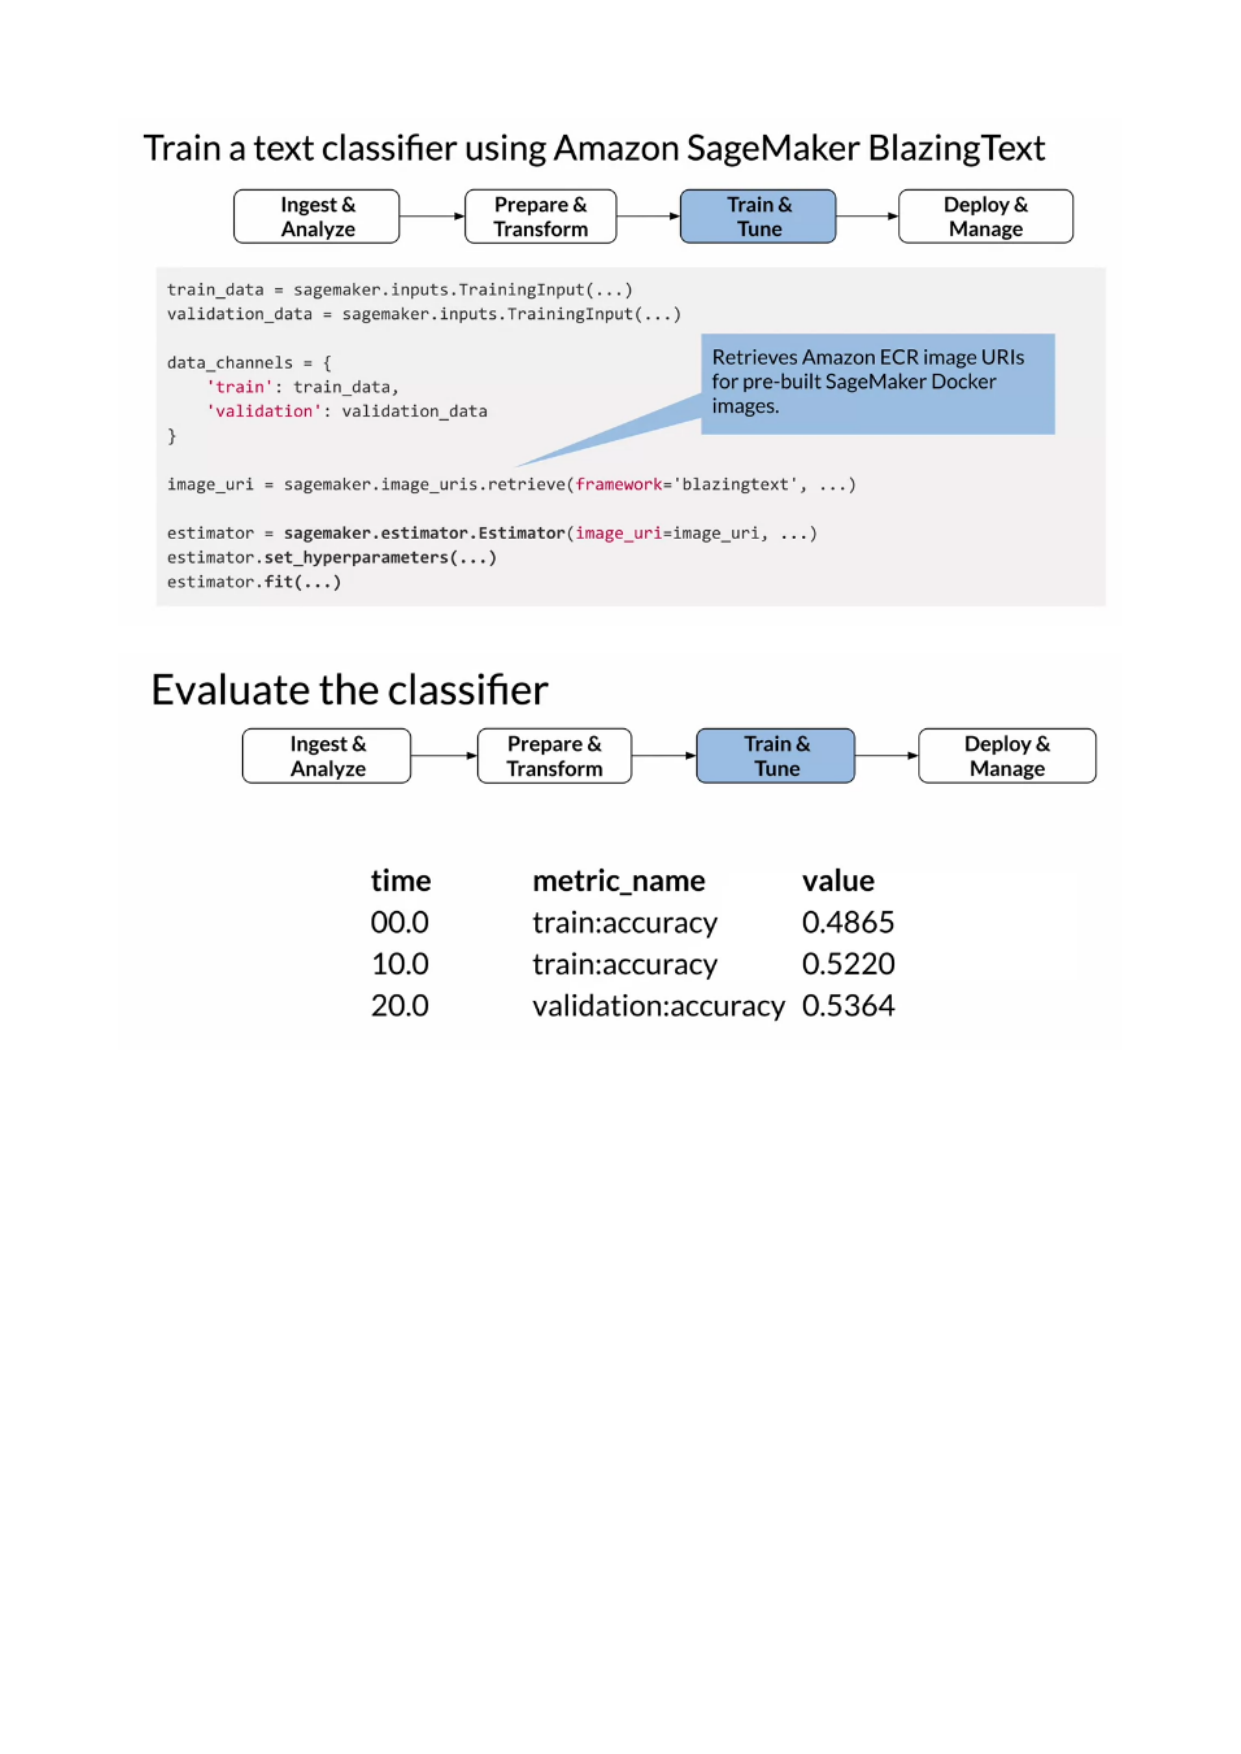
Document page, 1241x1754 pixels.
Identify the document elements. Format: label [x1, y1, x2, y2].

picture [118, 118, 1123, 626]
picture [118, 653, 1123, 1050]
